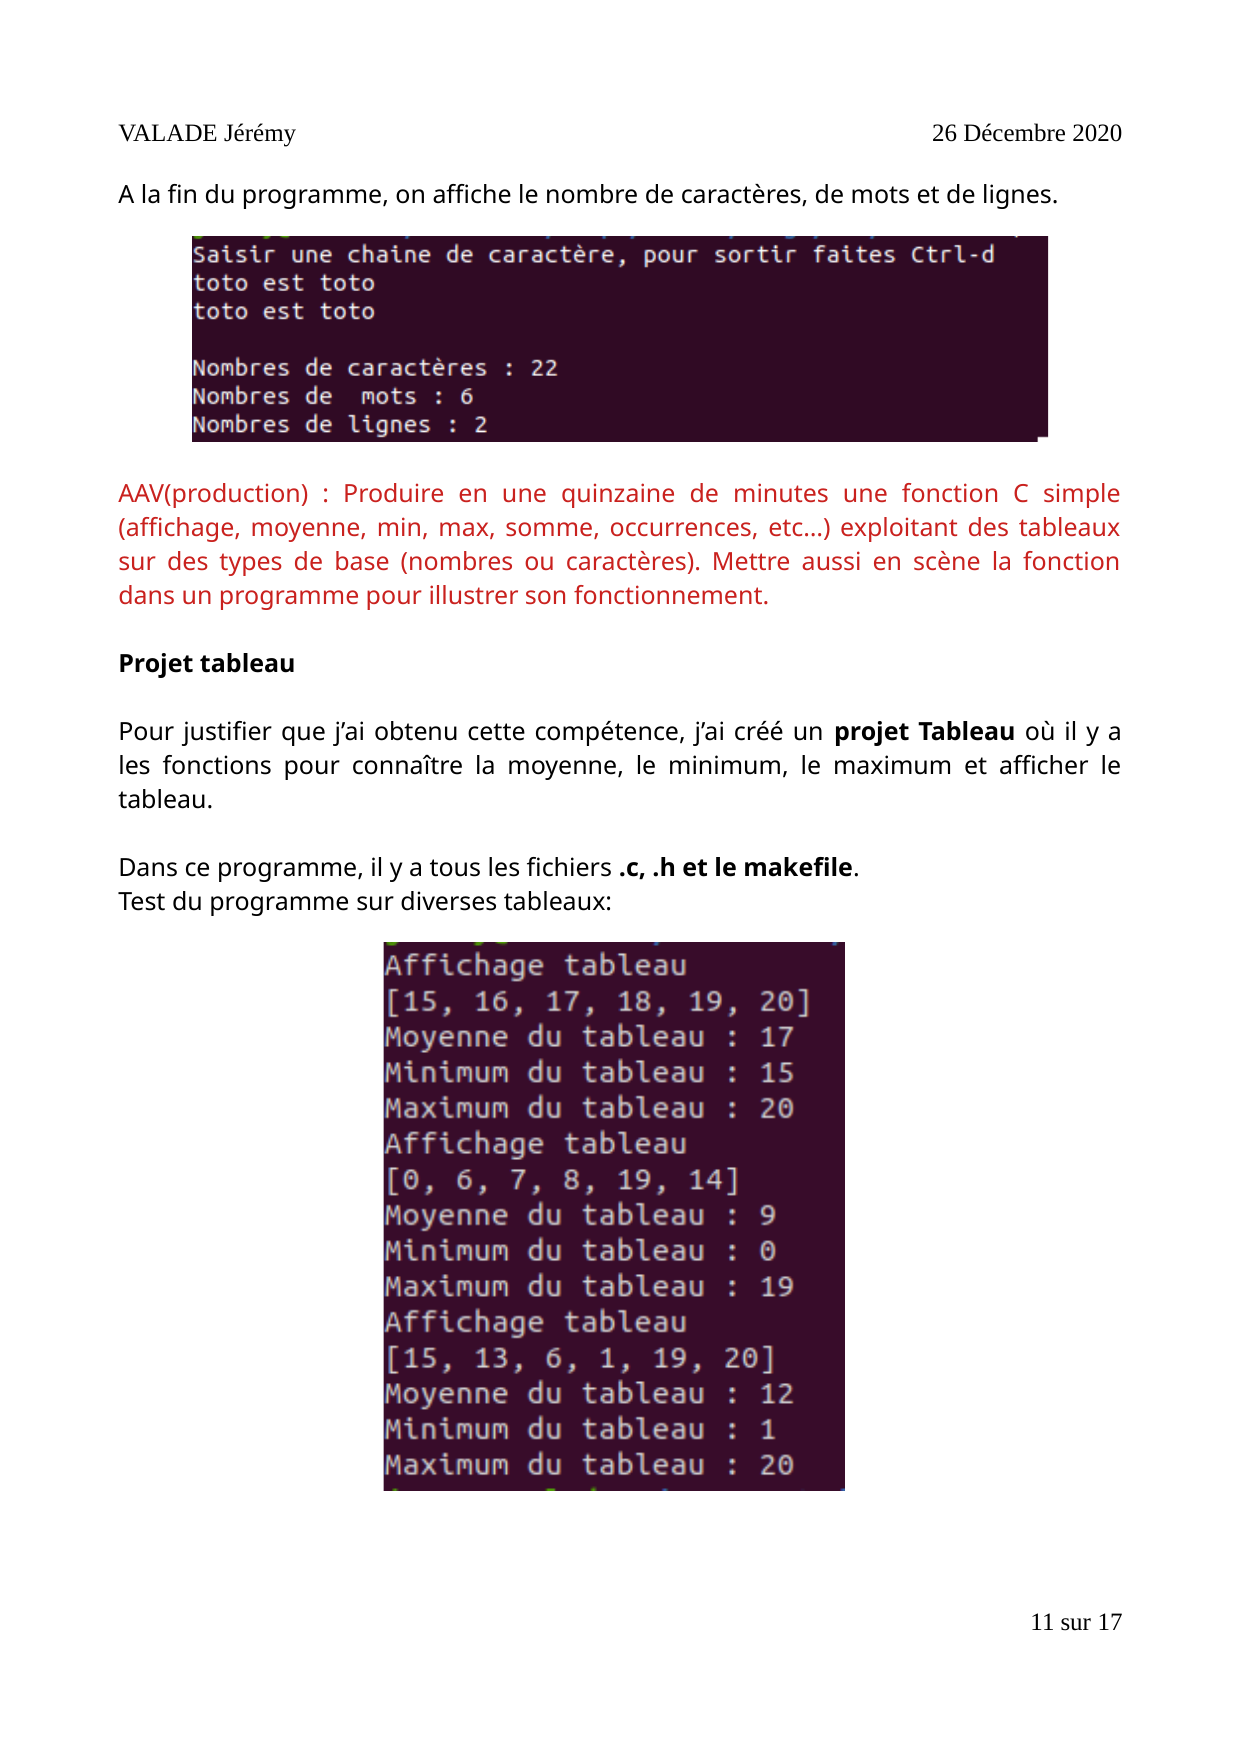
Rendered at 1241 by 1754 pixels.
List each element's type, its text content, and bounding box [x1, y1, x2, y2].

text Pour justifier que j’ai obtenu cette compétence, j’ai créé un projet Tableau où il y a les fonctions pour connaître la moyenne, le minimum, le maximum et afficher le tableau. [118, 714, 1122, 816]
text Dans ce programme, il y a tous les fichiers .c, .h et le makefile. [118, 850, 1122, 884]
picture [383, 942, 845, 1491]
picture [192, 236, 1049, 442]
text Test du programme sur diverses tableaux: [118, 884, 1122, 918]
text A la fin du programme, on affiche le nombre de caractères, de mots et de lignes. [118, 176, 1122, 210]
text Projet tableau [118, 646, 1122, 679]
text AAV(production) : Produire en une quinzaine de minutes une fonction C simple (affichage, moyenne, min, max, somme, occurrences, etc…) exploitant des tableaux sur des types de base (nombres ou caractères). Mettre aussi en scène la fonction dans un programme pour illustrer son fonctionnement. [118, 475, 1122, 611]
